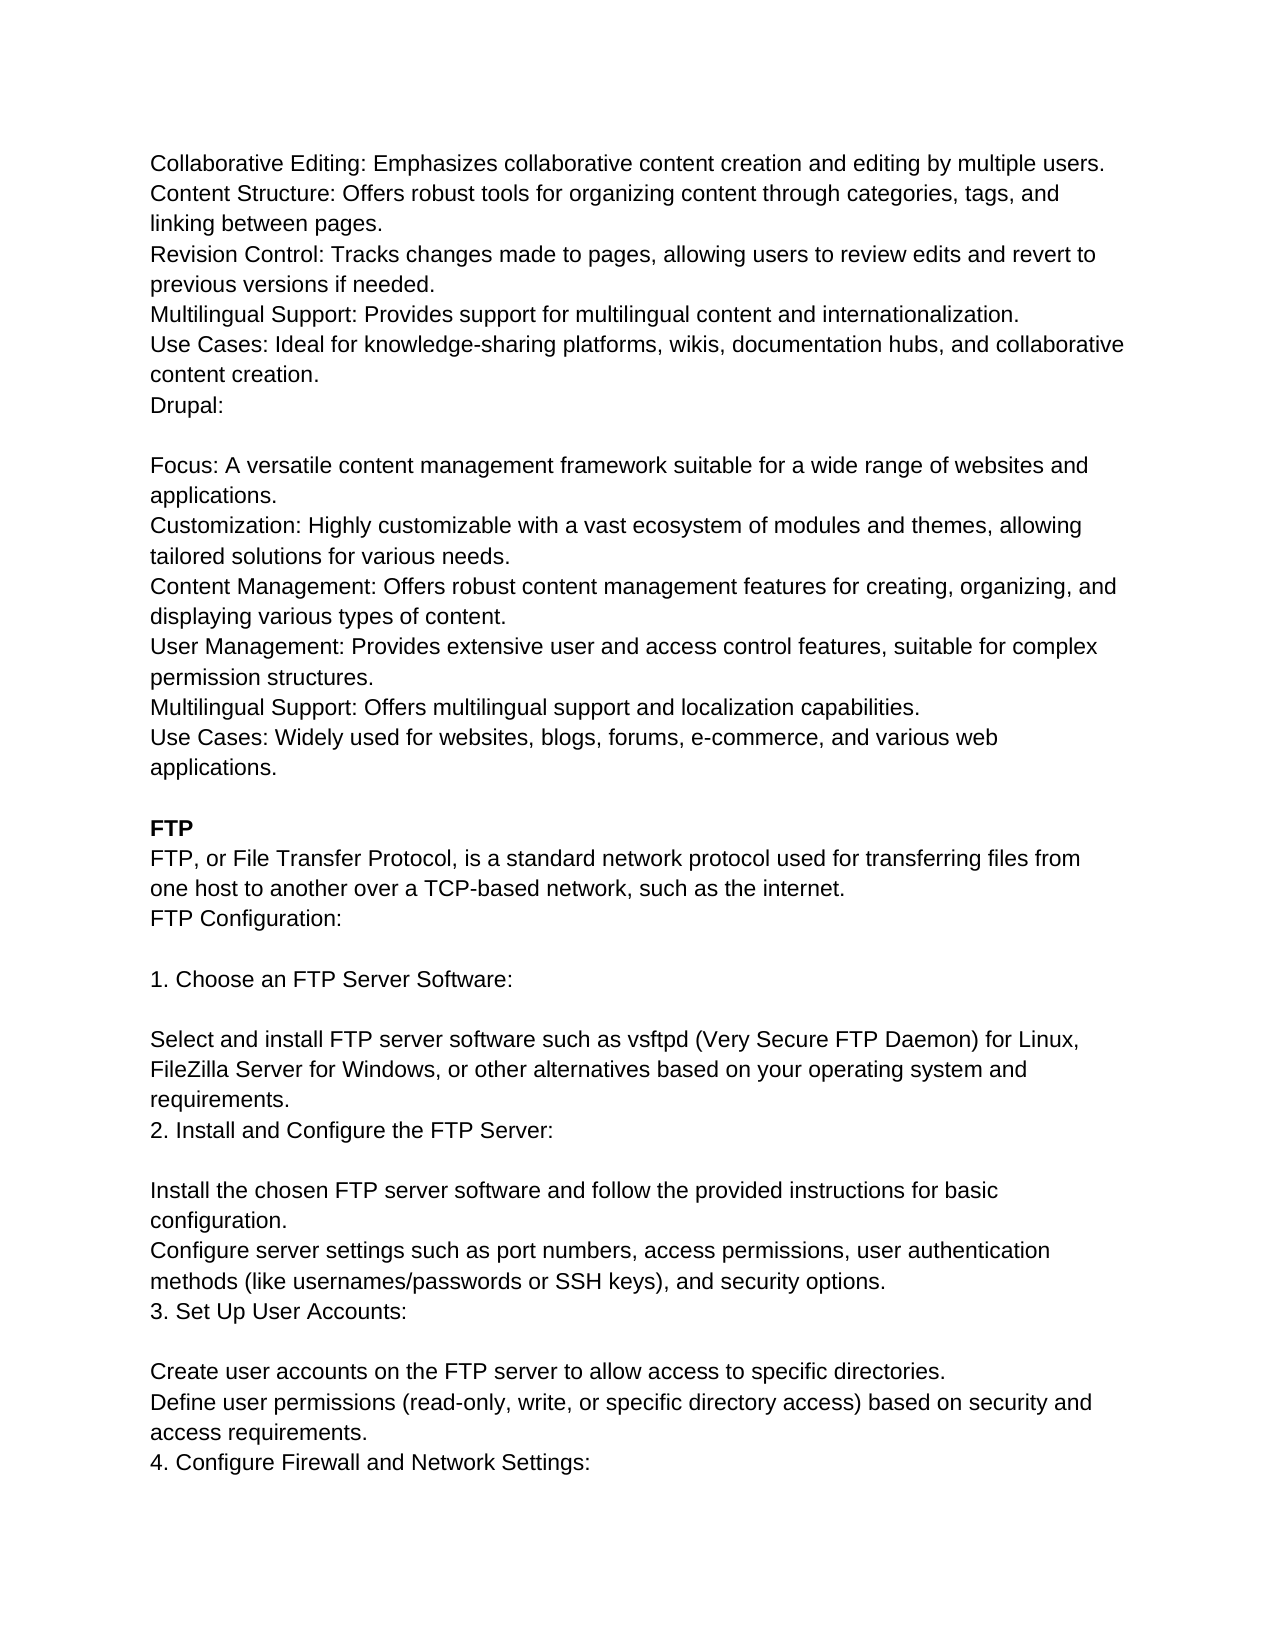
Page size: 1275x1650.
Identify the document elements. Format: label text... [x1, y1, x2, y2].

text Revision Control: Tracks changes made to pages, allowing users to review edits and revert to previous versions if needed. [150, 241, 1125, 297]
text Configure server settings such as port numbers, access permissions, user authentication methods (like usernames/passwords or SSH keys), and security options. [150, 1237, 1125, 1294]
text User Management: Provides extensive user and access control features, suitable for complex permission structures. [150, 633, 1125, 690]
text 2. Install and Configure the FTP Server: [150, 1117, 1125, 1143]
text Multilingual Support: Offers multilingual support and localization capabilities. [150, 694, 1125, 720]
text Use Cases: Widely used for websites, blogs, forums, e-commerce, and various web applications. [150, 724, 1125, 781]
text Multilingual Support: Provides support for multilingual content and internationalization. [150, 301, 1125, 327]
text Content Management: Offers robust content management features for creating, organizing, and displaying various types of content. [150, 573, 1125, 629]
text FTP Configuration: [150, 905, 1125, 932]
text Content Structure: Offers robust tools for organizing content through categories, tags, and linking between pages. [150, 180, 1125, 237]
text FTP, or File Transfer Protocol, is a standard network protocol used for transferring files from one host to another over a TCP-based network, such as the internet. [150, 845, 1125, 901]
text Use Cases: Ideal for knowledge-sharing platforms, wikis, documentation hubs, and collaborative content creation. [150, 331, 1125, 388]
text 4. Configure Firewall and Network Settings: [150, 1449, 1125, 1475]
text Select and install FTP server software such as vsftpd (Very Secure FTP Daemon) for Linux, FileZilla Server for Windows, or other alternatives based on your operating system and requirements. [150, 1026, 1125, 1113]
text Install the chosen FTP server software and follow the provided instructions for basic configuration. [150, 1177, 1125, 1234]
text Focus: A versatile content management framework suitable for a wide range of websites and applications. [150, 452, 1125, 509]
text 3. Set Up User Accounts: [150, 1298, 1125, 1324]
text Drupal: [150, 392, 1125, 418]
text FTP [150, 814, 1125, 841]
text Customization: Highly customizable with a vast ecosystem of modules and themes, allowing tailored solutions for various needs. [150, 512, 1125, 569]
text Define user permissions (read-only, write, or specific directory access) based on security and access requirements. [150, 1388, 1125, 1445]
text Create user accounts on the FTP server to allow access to specific directories. [150, 1358, 1125, 1385]
text Collaborative Editing: Emphasizes collaborative content creation and editing by multiple users. [150, 150, 1125, 176]
text 1. Choose an FTP Server Software: [150, 966, 1125, 992]
